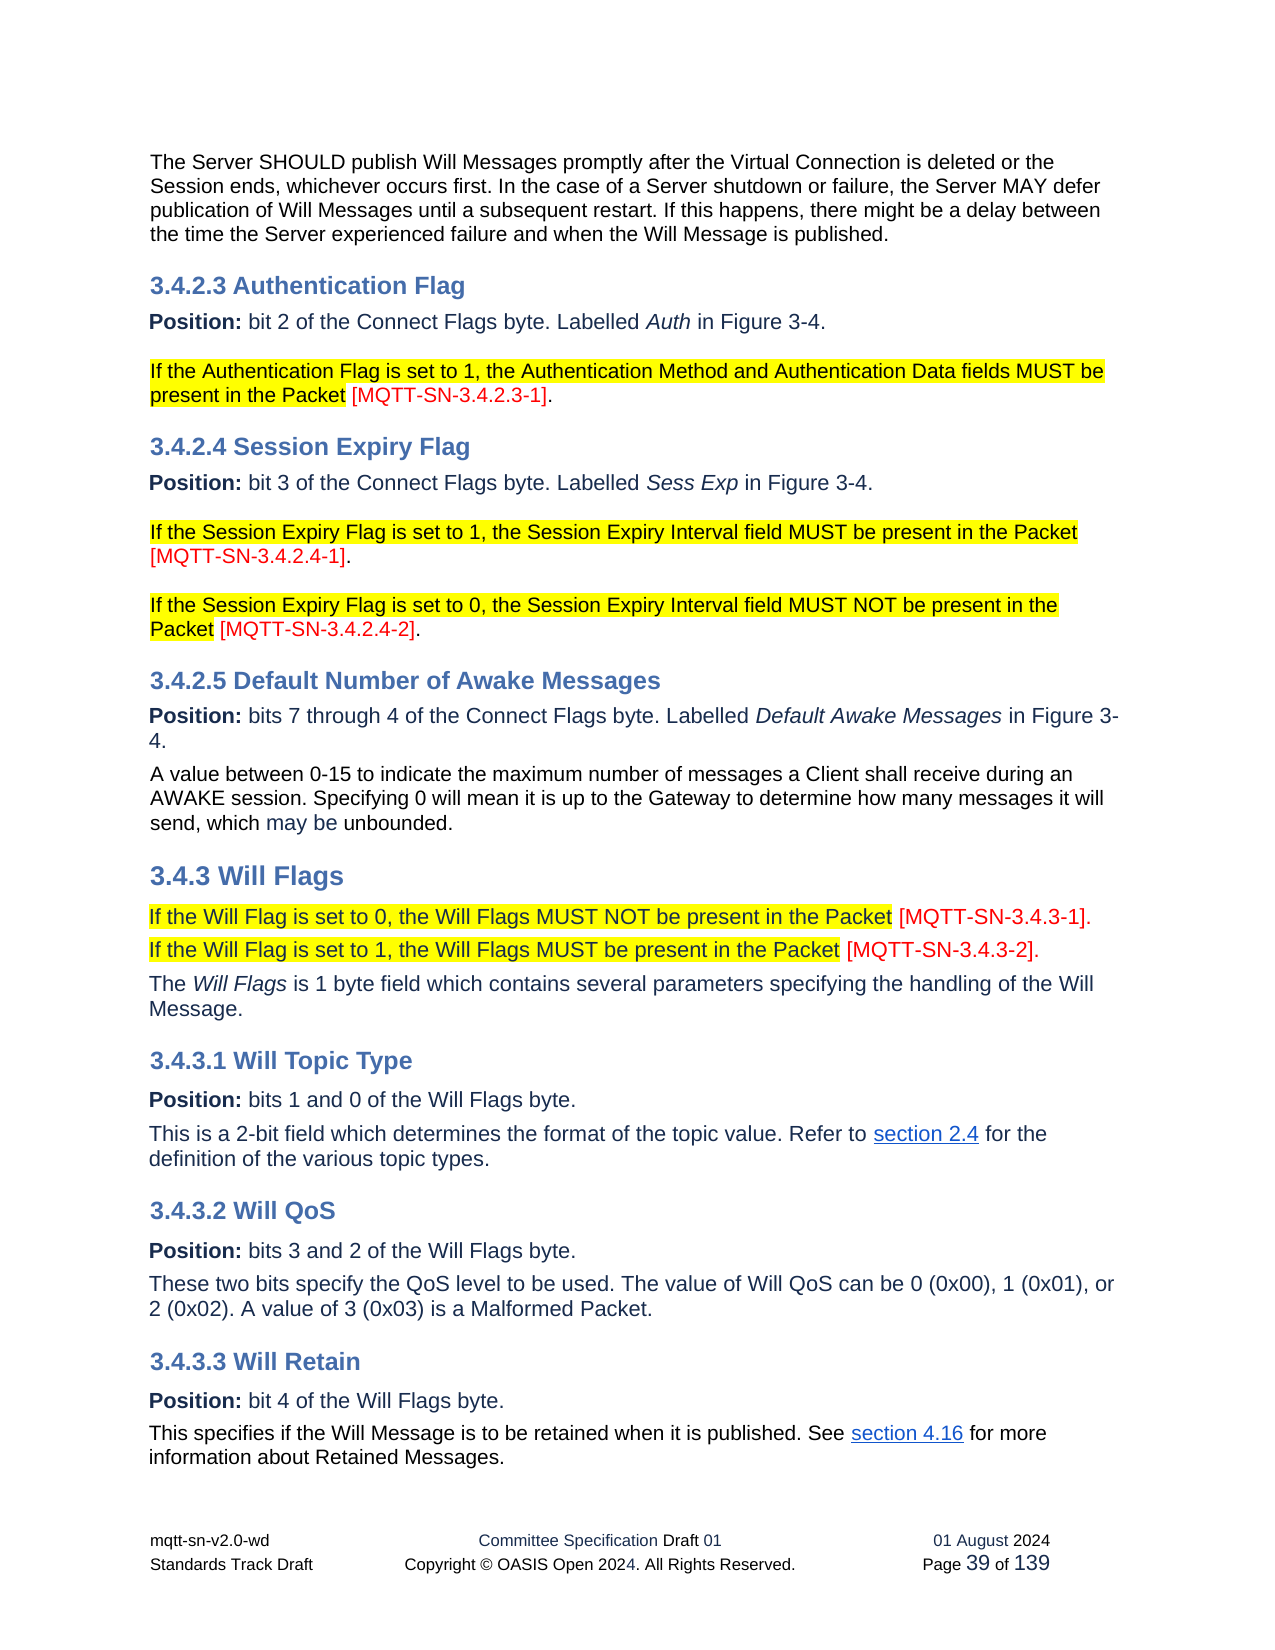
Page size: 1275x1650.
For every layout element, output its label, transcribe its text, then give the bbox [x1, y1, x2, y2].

subtitle 3.4.2.4 Session Expiry Flag [150, 432, 1124, 461]
text Position: bit 3 of the Connect Flags byte. Labelled Sess Exp in Figure 3-4. [148, 470, 1124, 495]
text If the Will Flag is set to 1, the Will Flags MUST be present in the Packet [MQTT-SN-3.4.3-2]. [1040, 937, 1124, 962]
text Position: bits 7 through 4 of the Connect Flags byte. Labelled Default Awake Messages in Figure 3-4. [148, 703, 1124, 753]
text If the Will Flag is set to 0, the Will Flags MUST NOT be present in the Packet [MQTT-SN-3.4.3-1]. [148, 903, 1124, 929]
text This is a 2-bit field which determines the format of the topic value. Refer to section 2.4 for the definition of the various topic types. [148, 1121, 1124, 1171]
subtitle 3.4.3.2 Will QoS [150, 1196, 1124, 1225]
text If the Session Expiry Flag is set to 1, the Session Expiry Interval field MUST be present in the Packet [MQTT-SN-3.4.2.4-1]. [150, 520, 1125, 568]
subtitle 3.4.2.5 Default Number of Awake Messages [150, 666, 1124, 694]
subtitle 3.4.3 Will Flags [150, 860, 1124, 891]
text This specifies if the Will Message is to be retained when it is published. See section 4.16 for more information about Retained Messages. [148, 1421, 1124, 1469]
subtitle 3.4.3.1 Will Topic Type [150, 1046, 1124, 1075]
text If the Authentication Flag is set to 1, the Authentication Method and Authentication Data fields MUST be present in the Packet [MQTT-SN-3.4.2.3-1]. [150, 359, 1125, 407]
text If the Will Flag is set to 1, the Will Flags MUST be present in the Packet [MQTT-SN-3.4.3-2]. [148, 937, 840, 962]
subtitle 3.4.3.3 Will Retain [150, 1346, 1124, 1375]
text These two bits specify the QoS level to be used. The value of Will QoS can be 0 (0x00), 1 (0x01), or 2 (0x02). A value of 3 (0x03) is a Malformed Packet. [148, 1271, 1124, 1321]
text Position: bit 4 of the Will Flags byte. [148, 1388, 1124, 1413]
text The Will Flags is 1 byte field which contains several parameters specifying the handling of the Will Message. [148, 971, 1124, 1021]
text Position: bits 3 and 2 of the Will Flags byte. [148, 1237, 1124, 1263]
text If the Session Expiry Flag is set to 0, the Session Expiry Interval field MUST NOT be present in the Packet [MQTT-SN-3.4.2.4-2]. [150, 593, 1125, 641]
subtitle 3.4.2.3 Authentication Flag [150, 271, 1124, 299]
text Position: bits 1 and 0 of the Will Flags byte. [148, 1087, 1124, 1112]
text A value between 0-15 to indicate the maximum number of messages a Client shall receive during an AWAKE session. Specifying 0 will mean it is up to the Gateway to determine how many messages it will send, which may be unbounded. [150, 762, 1124, 835]
text The Server SHOULD publish Will Messages promptly after the Virtual Connection is deleted or the Session ends, whichever occurs first. In the case of a Server shutdown or failure, the Server MAY defer publication of Will Messages until a subsequent restart. If this happens, there might be a delay between the time the Server experienced failure and when the Will Message is published. [150, 150, 1125, 246]
text Position: bit 2 of the Connect Flags byte. Labelled Auth in Figure 3-4. [148, 309, 1124, 334]
